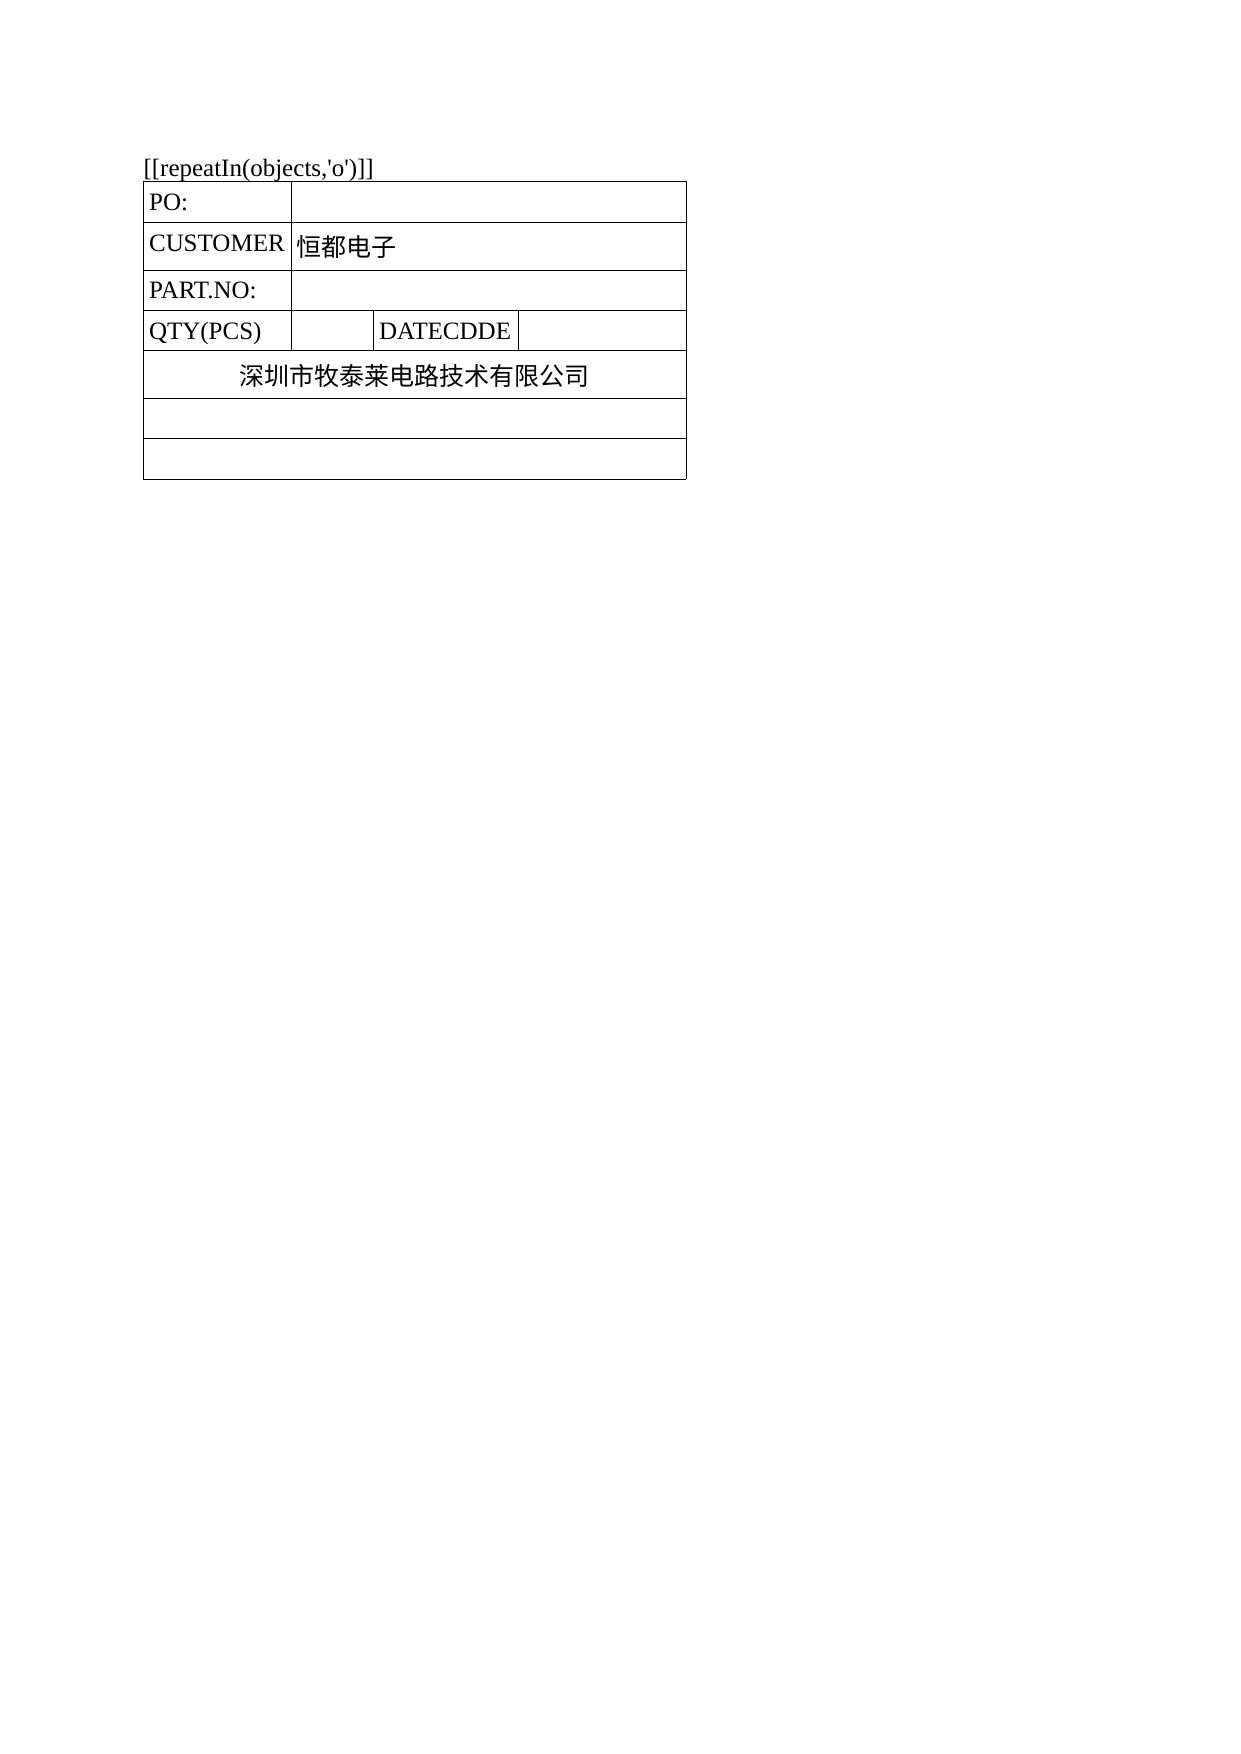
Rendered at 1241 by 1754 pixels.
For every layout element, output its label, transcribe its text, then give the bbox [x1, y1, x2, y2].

table_header PO: [144, 182, 291, 222]
table_cell [144, 399, 686, 438]
table_cell [144, 439, 686, 479]
table_cell 深圳市牧泰莱电路技术有限公司 [144, 351, 686, 398]
table_header [292, 182, 686, 222]
table_cell CUSTOMER [144, 223, 291, 269]
table_cell [519, 311, 686, 350]
table_cell [292, 271, 686, 310]
table_cell [292, 311, 373, 350]
table_cell 恒都电子 [292, 223, 686, 269]
table_cell PART.NO: [144, 271, 291, 310]
table_cell QTY(PCS) [144, 311, 291, 350]
table_header [[repeatIn(objects,'o')]] [138, 148, 691, 526]
table_cell DATECDDE [374, 311, 518, 350]
